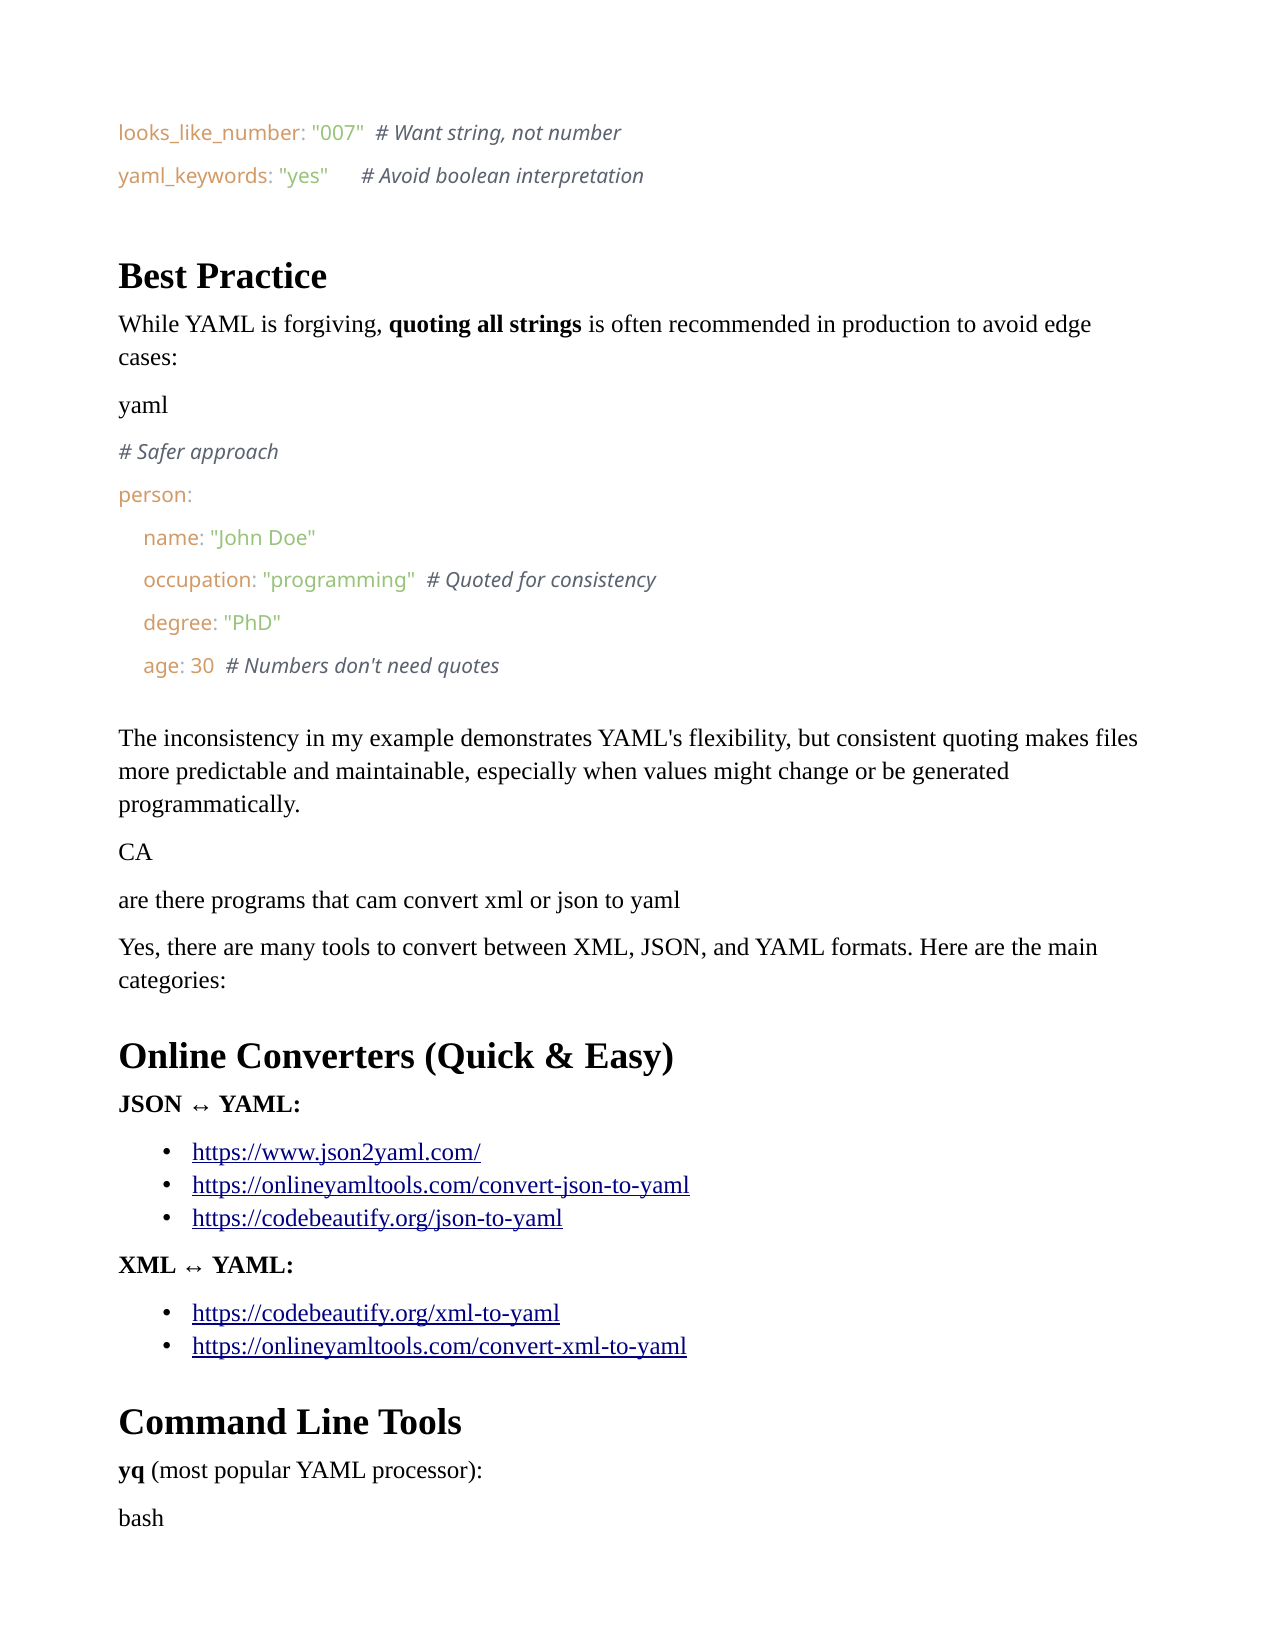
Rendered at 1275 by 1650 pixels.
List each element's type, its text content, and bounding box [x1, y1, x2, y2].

text name: "John Doe" [118, 523, 1157, 551]
text person: [118, 480, 1157, 508]
list https://www.json2yaml.com/ [162, 1137, 1157, 1166]
text Yes, there are many tools to convert between XML, JSON, and YAML formats. Here are the main categories: [118, 932, 1157, 994]
text JSON ↔ YAML: [118, 1089, 1157, 1118]
list https://codebeautify.org/xml-to-yaml [162, 1298, 1157, 1327]
text bash [118, 1503, 1157, 1532]
text yaml_keywords: "yes" # Avoid boolean interpretation [118, 161, 1157, 189]
subtitle Command Line Tools [118, 1400, 1157, 1443]
text The inconsistency in my example demonstrates YAML's flexibility, but consistent quoting makes files more predictable and maintainable, especially when values might change or be generated programmatically. [118, 723, 1157, 818]
text XML ↔ YAML: [118, 1251, 1157, 1279]
text # Safer approach [118, 437, 1157, 466]
text CA [118, 837, 1157, 866]
text occupation: "programming" # Quoted for consistency [118, 566, 1157, 594]
text degree: "PhD" [118, 608, 1157, 637]
list https://onlineyamltools.com/convert-xml-to-yaml [162, 1331, 1157, 1360]
text looks_like_number: "007" # Want string, not number [118, 118, 1157, 147]
subtitle Best Practice [118, 254, 1157, 297]
text age: 30 # Numbers don't need quotes [118, 651, 1157, 680]
text yq (most popular YAML processor): [118, 1455, 1157, 1484]
subtitle Online Converters (Quick & Easy) [118, 1034, 1157, 1077]
list https://codebeautify.org/json-to-yaml [162, 1203, 1157, 1232]
text While YAML is forgiving, quoting all strings is often recommended in production to avoid edge cases: [118, 309, 1157, 371]
list https://onlineyamltools.com/convert-json-to-yaml [162, 1170, 1157, 1199]
text are there programs that cam convert xml or json to yaml [118, 885, 1157, 913]
text yaml [118, 390, 1157, 419]
